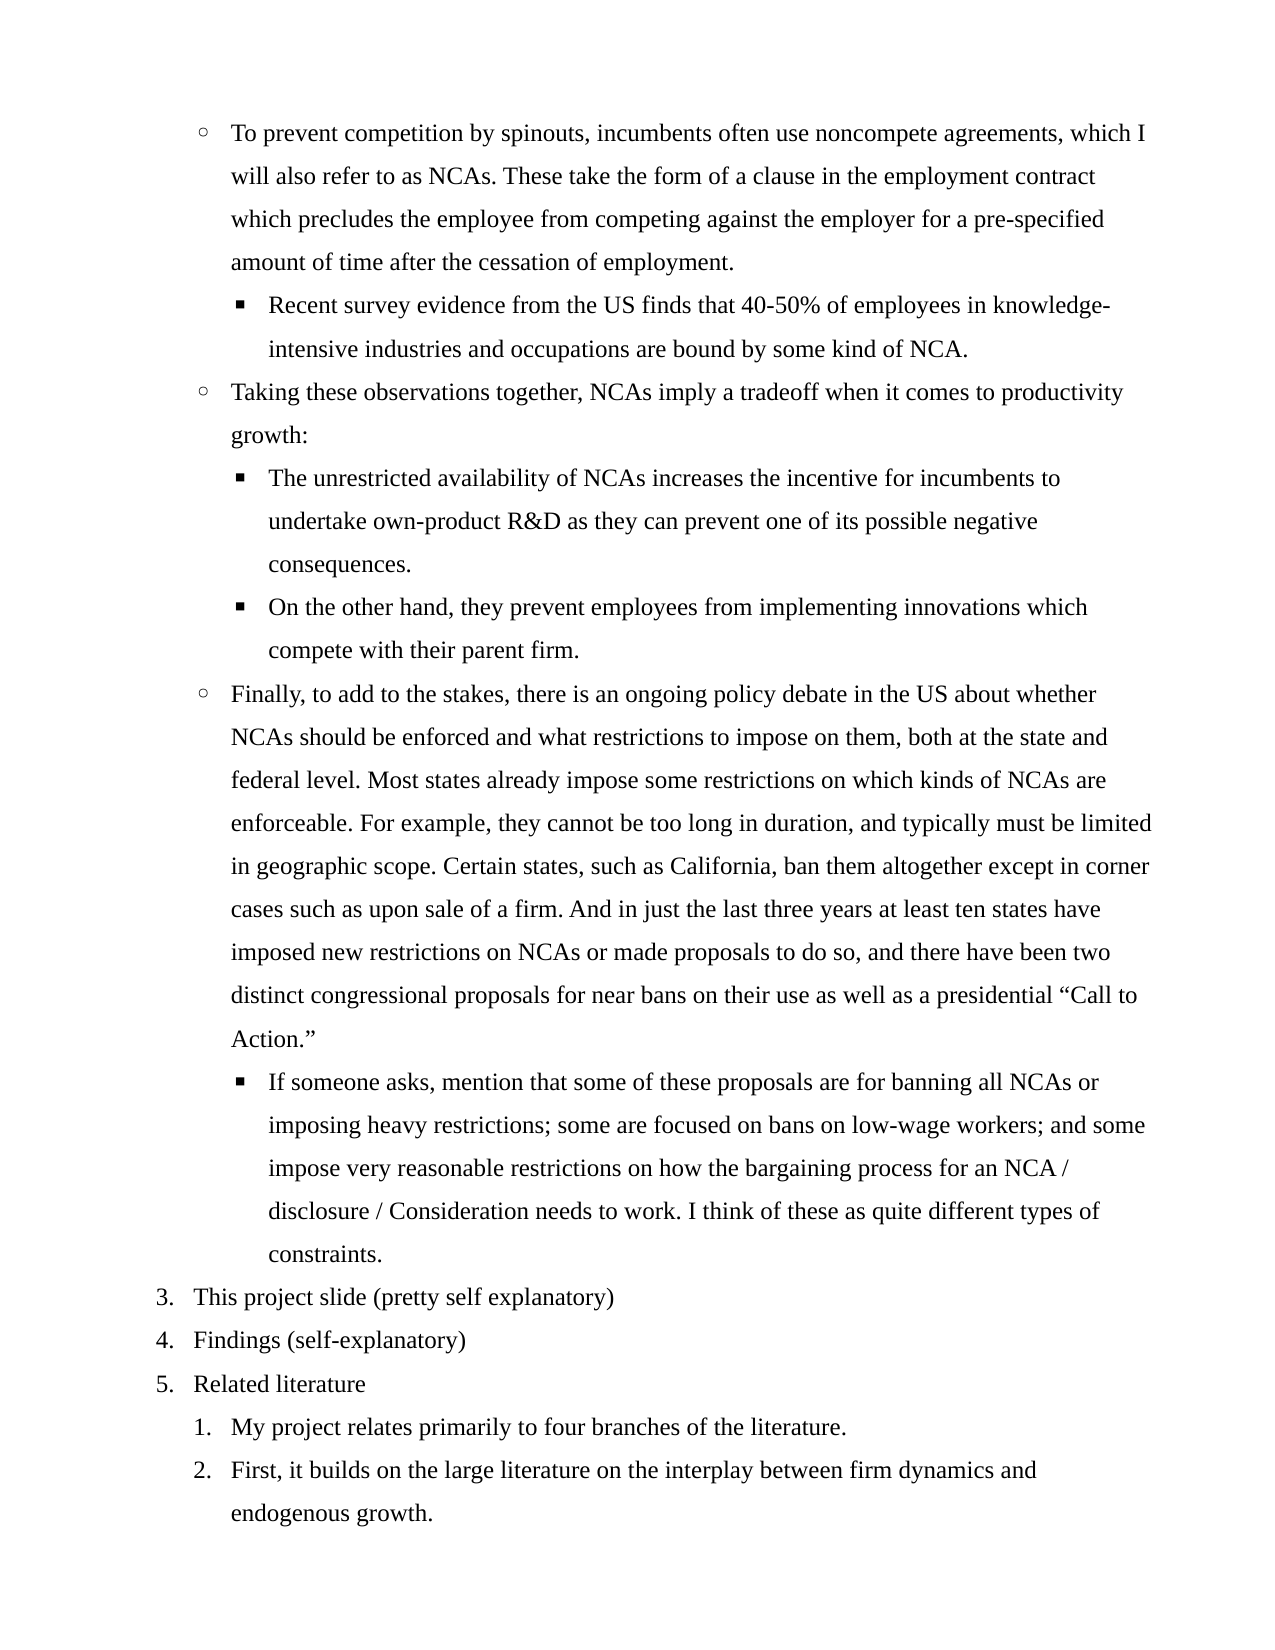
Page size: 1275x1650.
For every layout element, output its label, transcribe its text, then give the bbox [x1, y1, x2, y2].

list On the other hand, they prevent employees from implementing innovations which compete with their parent firm. [231, 592, 1157, 664]
list The unrestricted availability of NCAs increases the incentive for incumbents to undertake own-product R&D as they can prevent one of its possible negative consequences. [231, 463, 1157, 578]
list Related literature [156, 1369, 1157, 1397]
list Findings (self-explanatory) [156, 1326, 1157, 1354]
list First, it builds on the large literature on the interplay between firm dynamics and endogenous growth. [193, 1455, 1157, 1527]
list My project relates primarily to four branches of the literature. [193, 1412, 1157, 1441]
list If someone asks, mention that some of these proposals are for banning all NCAs or imposing heavy restrictions; some are focused on bans on low-wage workers; and some impose very reasonable restrictions on how the bargaining process for an NCA / disclosure / Consideration needs to work. I think of these as quite different types of constraints. [231, 1067, 1157, 1268]
list Finally, to add to the stakes, there is an ongoing policy debate in the US about whether NCAs should be enforced and what restrictions to impose on them, both at the state and federal level. Most states already impose some restrictions on which kinds of NCAs are enforceable. For example, they cannot be too long in duration, and typically must be limited in geographic scope. Certain states, such as California, ban them altogether except in corner cases such as upon sale of a firm. And in just the last three years at least ten states have imposed new restrictions on NCAs or made proposals to do so, and there have been two distinct congressional proposals for near bans on their use as well as a presidential “Call to Action.” [193, 679, 1157, 1052]
list To prevent competition by spinouts, incumbents often use noncompete agreements, which I will also refer to as NCAs. These take the form of a clause in the employment contract which precludes the employee from competing against the employer for a pre-specified amount of time after the cessation of employment. [193, 118, 1157, 276]
list This project slide (pretty self explanatory) [156, 1282, 1157, 1311]
list Recent survey evidence from the US finds that 40-50% of employees in knowledge-intensive industries and occupations are bound by some kind of NCA. [231, 291, 1157, 362]
list Taking these observations together, NCAs imply a tradeoff when it comes to productivity growth: [193, 377, 1157, 449]
